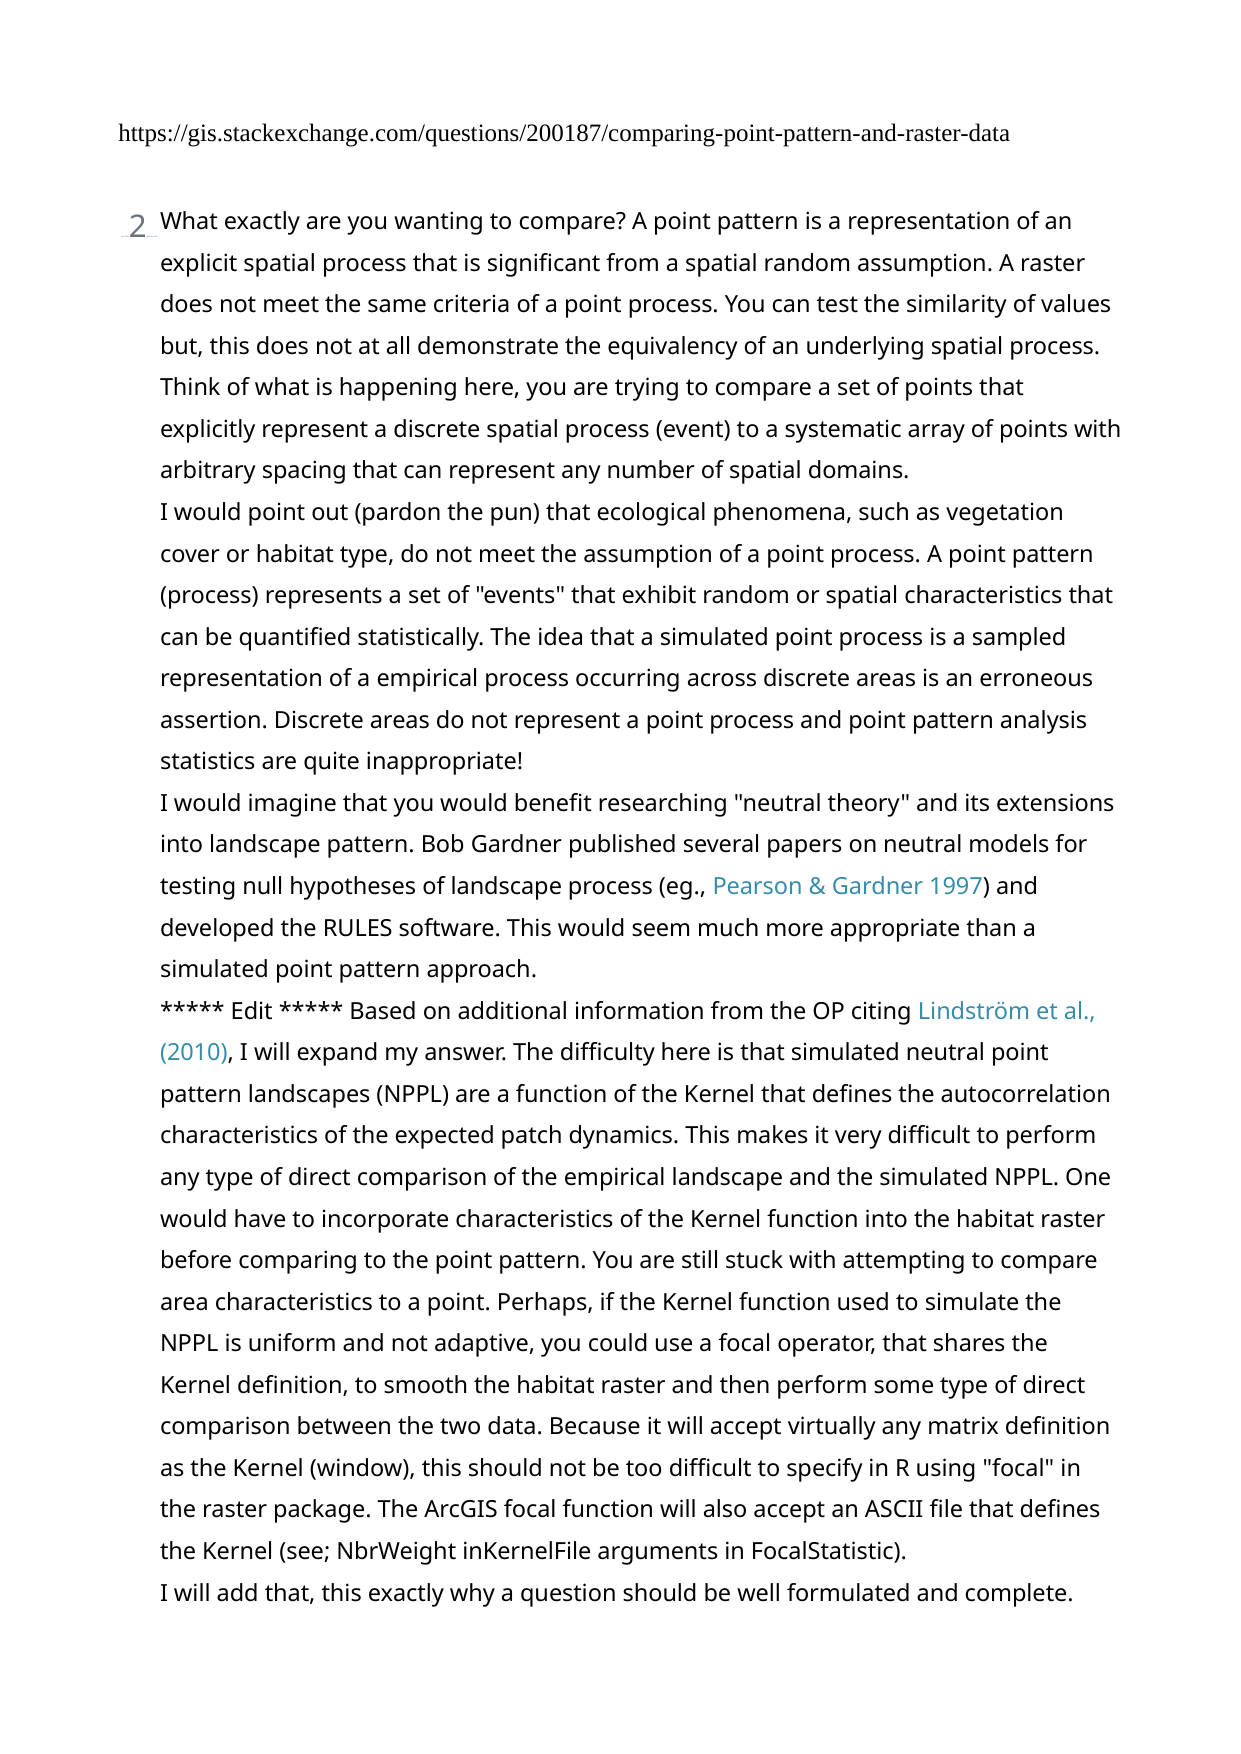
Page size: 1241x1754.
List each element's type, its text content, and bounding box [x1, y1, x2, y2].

table_header What exactly are you wanting to compare? A point pattern is a representation of an explicit spatial process that is significant from a spatial random assumption. A raster does not meet the same criteria of a point process. You can test the similarity of values but, this does not at all demonstrate the equivalency of an underlying spatial process. Think of what is happening here, you are trying to compare a set of points that explicitly represent a discrete spatial process (event) to a systematic array of points with arbitrary spacing that can represent any number of spatial domains. I would point out (pardon the pun) that ecological phenomena, such as vegetation cover or habitat type, do not meet the assumption of a point process. A point pattern (process) represents a set of "events" that exhibit random or spatial characteristics that can be quantified statistically. The idea that a simulated point process is a sampled representation of a empirical process occurring across discrete areas is an erroneous assertion. Discrete areas do not represent a point process and point pattern analysis statistics are quite inappropriate! I would imagine that you would benefit researching "neutral theory" and its extensions into landscape pattern. Bob Gardner published several papers on neutral models for testing null hypotheses of landscape process (eg., Pearson & Gardner 1997) and developed the RULES software. This would seem much more appropriate than a simulated point pattern approach. ***** Edit ***** Based on additional information from the OP citing Lindström et al., (2010), I will expand my answer. The difficulty here is that simulated neutral point pattern landscapes (NPPL) are a function of the Kernel that defines the autocorrelation characteristics of the expected patch dynamics. This makes it very difficult to perform any type of direct comparison of the empirical landscape and the simulated NPPL. One would have to incorporate characteristics of the Kernel function into the habitat raster before comparing to the point pattern. You are still stuck with attempting to compare area characteristics to a point. Perhaps, if the Kernel function used to simulate the NPPL is uniform and not adaptive, you could use a focal operator, that shares the Kernel definition, to smooth the habitat raster and then perform some type of direct comparison between the two data. Because it will accept virtually any matrix definition as the Kernel (window), this should not be too difficult to specify in R using "focal" in the raster package. The ArcGIS focal function will also accept an ASCII file that defines the Kernel (see; NbrWeight inKernelFile arguments in FocalStatistic). I will add that, this exactly why a question should be well formulated and complete. [160, 204, 1122, 1608]
text https://gis.stackexchange.com/questions/200187/comparing-point-pattern-and-raster-data [118, 118, 1122, 147]
table_header up vote2down vote [118, 204, 160, 1608]
